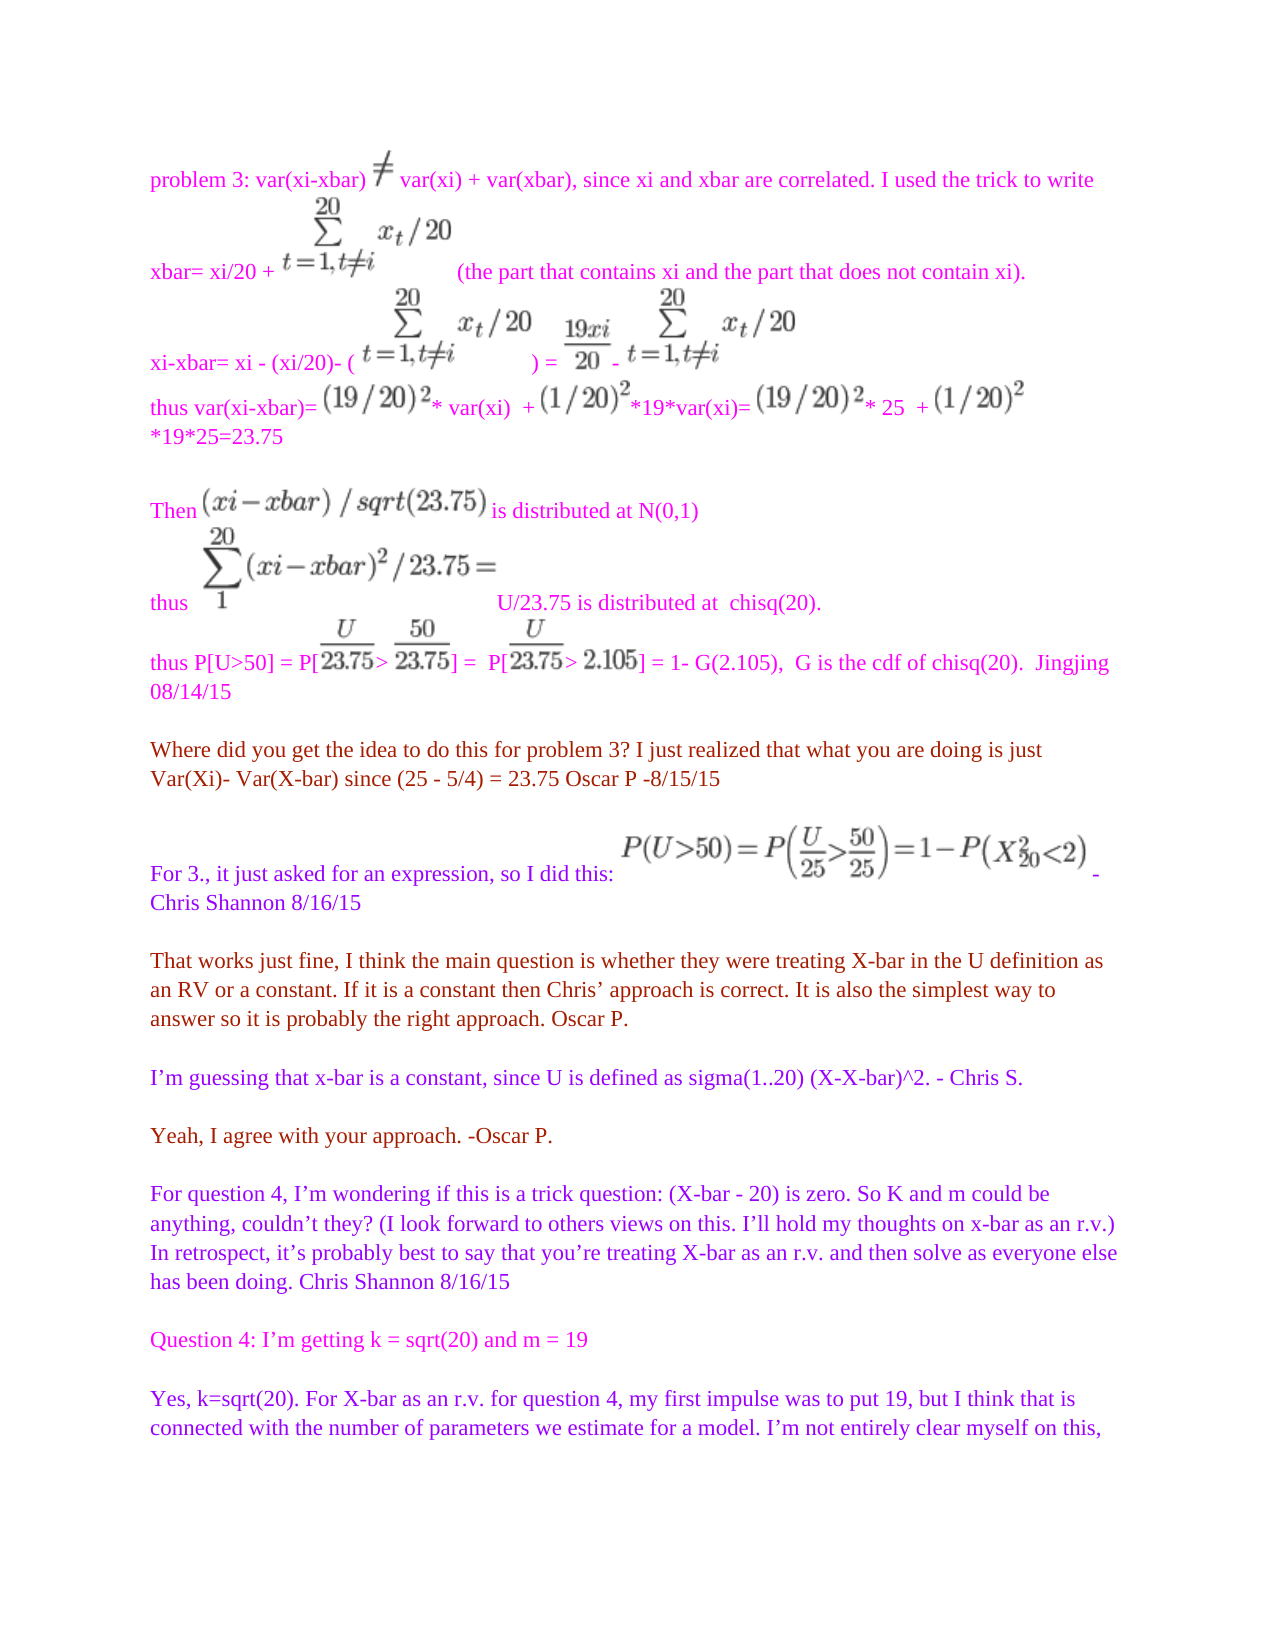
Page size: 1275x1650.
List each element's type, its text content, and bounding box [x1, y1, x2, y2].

picture [323, 384, 432, 416]
text For question 4, I’m wondering if this is a trick question: (X-bar - 20) is zero. So K and m could be anything, couldn’t they? (I look forward to others views on this. I’ll hold my thoughts on x-bar as an r.v.) In retrospect, it’s probably best to say that you’re treating X-bar as an r.v. and then solve as everyone else has been doing. Chris Shannon 8/16/15 [150, 1181, 1125, 1294]
picture [280, 196, 452, 279]
text Where did you get the idea to do this for problem 3? I just realized that what you are doing is just Var(Xi)- Var(X-bar) since (25 - 5/4) = 23.75 Oscar P -8/15/15 [150, 737, 1125, 792]
text xi-xbar= xi - (xi/20)- ( ) = - [150, 288, 1125, 376]
picture [202, 482, 486, 519]
text Yeah, I agree with your approach. -Oscar P. [150, 1123, 1125, 1148]
text That works just fine, I think the main question is whether they were treating X-bar in the U definition as an RV or a constant. If it is a constant then Chris’ approach is correct. It is also the simplest way to answer so it is probably the right approach. Oscar P. [150, 948, 1125, 1032]
text Then is distributed at N(0,1) [150, 482, 1125, 523]
picture [393, 618, 451, 671]
picture [756, 384, 865, 416]
text thus U/23.75 is distributed at chisq(20). [150, 527, 1125, 615]
text Question 4: I’m getting k = sqrt(20) and m = 19 [150, 1327, 1125, 1353]
picture [361, 287, 532, 371]
text problem 3: var(xi-xbar) var(xi) + var(xbar), since xi and xbar are correlated. I used the trick to write xbar= xi/20 + (the part that contains xi and the part that does not contain xi). [150, 150, 1125, 284]
picture [319, 618, 376, 671]
picture [625, 287, 796, 371]
picture [934, 379, 1024, 416]
picture [372, 150, 394, 188]
picture [583, 648, 638, 671]
text I’m guessing that x-bar is a constant, since U is defined as sigma(1..20) (X-X-bar)^2. - Chris S. [150, 1065, 1125, 1090]
text thus var(xi-xbar)= * var(xi) + *19*var(xi)= * 25 + *19*25=23.75 [150, 379, 1125, 449]
text For 3., it just asked for an expression, so I did this: - Chris Shannon 8/16/15 [150, 825, 1125, 915]
text thus P[U>50] = P[> ] = P[> ] = 1- G(2.105), G is the cdf of chisq(20). Jingjing 08/14/15 [150, 619, 1125, 704]
picture [563, 319, 612, 371]
picture [199, 527, 497, 610]
text Yes, k=sqrt(20). For X-bar as an r.v. for question 4, my first impulse was to put 19, but I think that is connected with the number of parameters we estimate for a model. I’m not entirely clear myself on this, [150, 1386, 1125, 1440]
picture [540, 379, 630, 416]
picture [620, 824, 1087, 881]
picture [508, 618, 565, 671]
